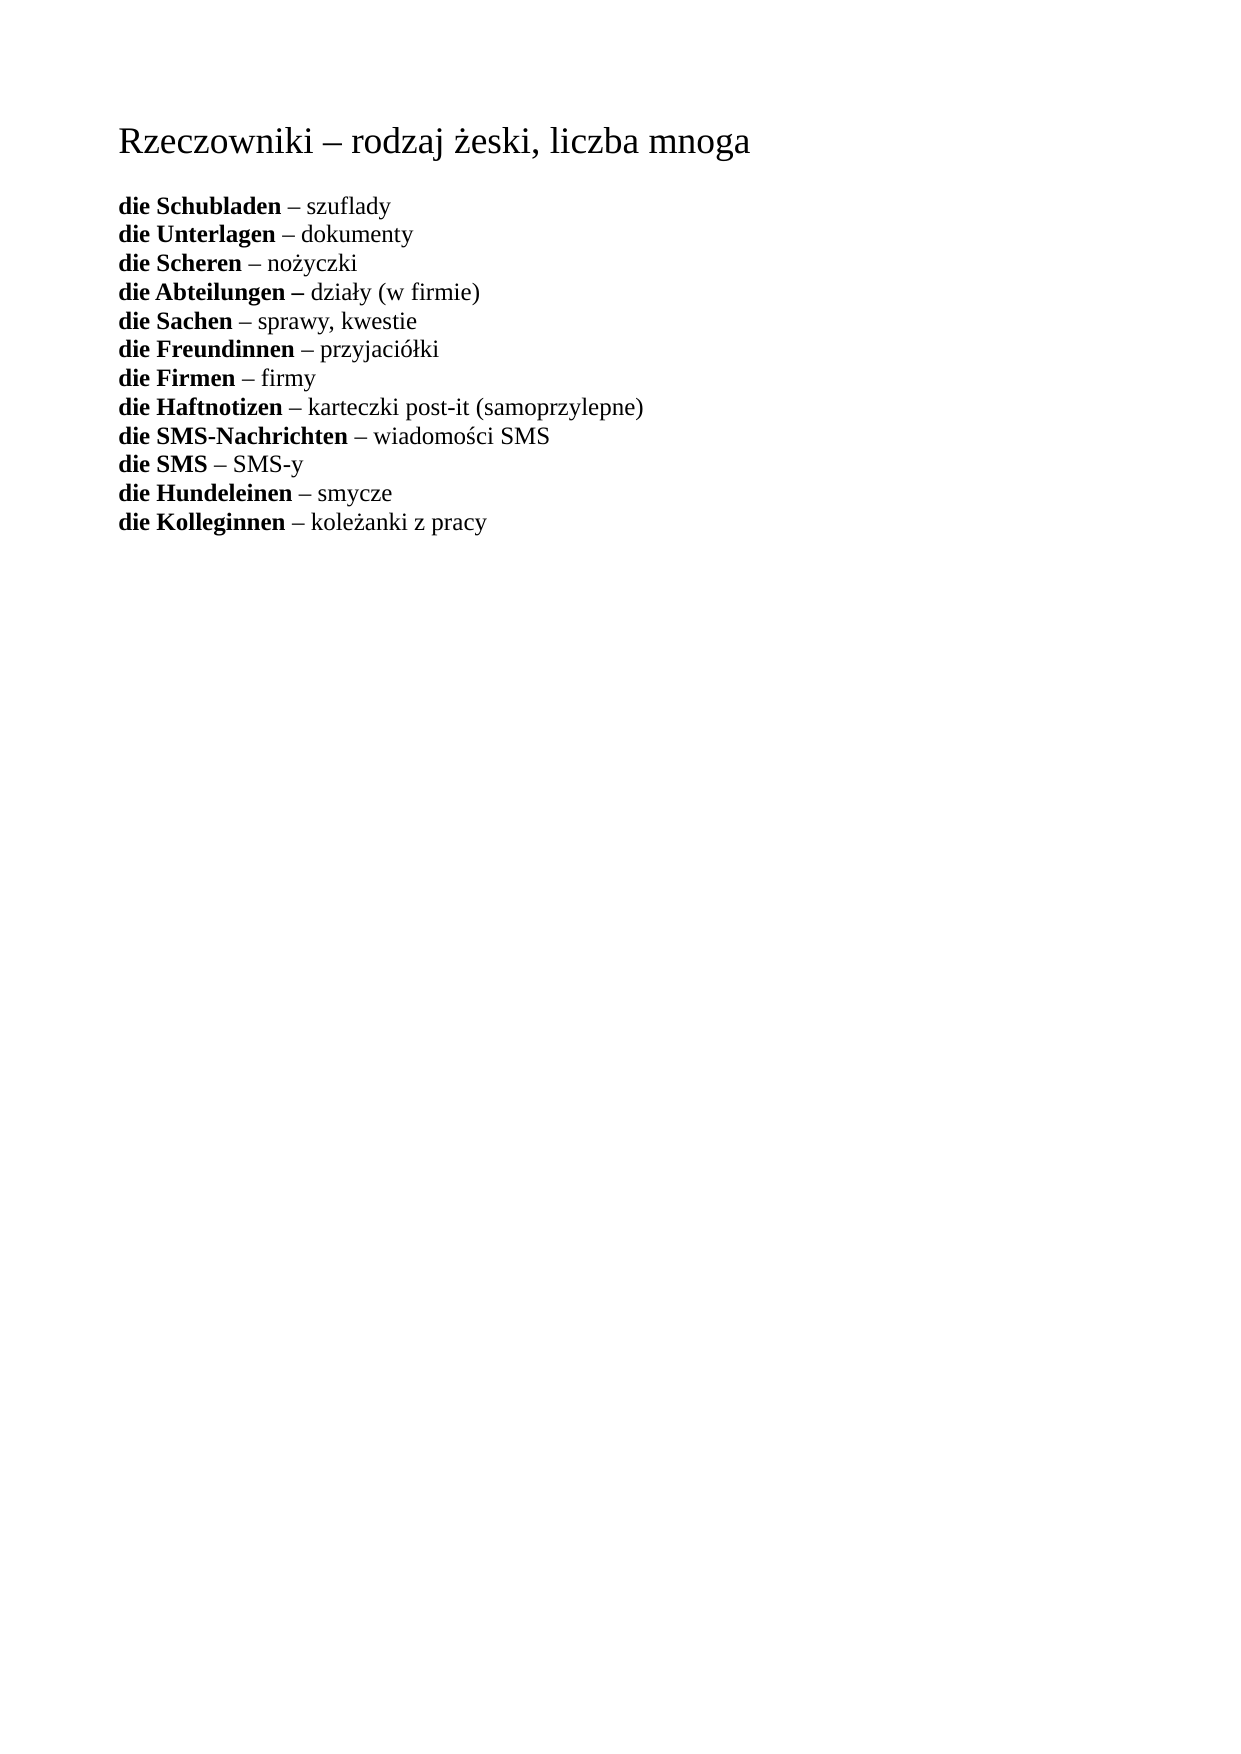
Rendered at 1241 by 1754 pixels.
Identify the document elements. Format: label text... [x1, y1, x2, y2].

text die Hundeleinen – smycze [118, 478, 1122, 507]
text die Kolleginnen – koleżanki z pracy [118, 507, 1122, 536]
text die Scheren – nożyczki [118, 248, 1122, 277]
text die Haftnotizen – karteczki post-it (samoprzylepne) [118, 392, 1122, 421]
text die Schubladen – szuflady [118, 191, 1122, 219]
text die Sachen – sprawy, kwestie [118, 306, 1122, 334]
text die Firmen – firmy [118, 363, 1122, 392]
text die Unterlagen – dokumenty [118, 219, 1122, 248]
text die Abteilungen – działy (w firmie) [118, 277, 1122, 306]
text die Freundinnen – przyjaciółki [118, 334, 1122, 363]
text die SMS-Nachrichten – wiadomości SMS [118, 421, 1122, 449]
text die SMS – SMS-y [118, 449, 1122, 478]
